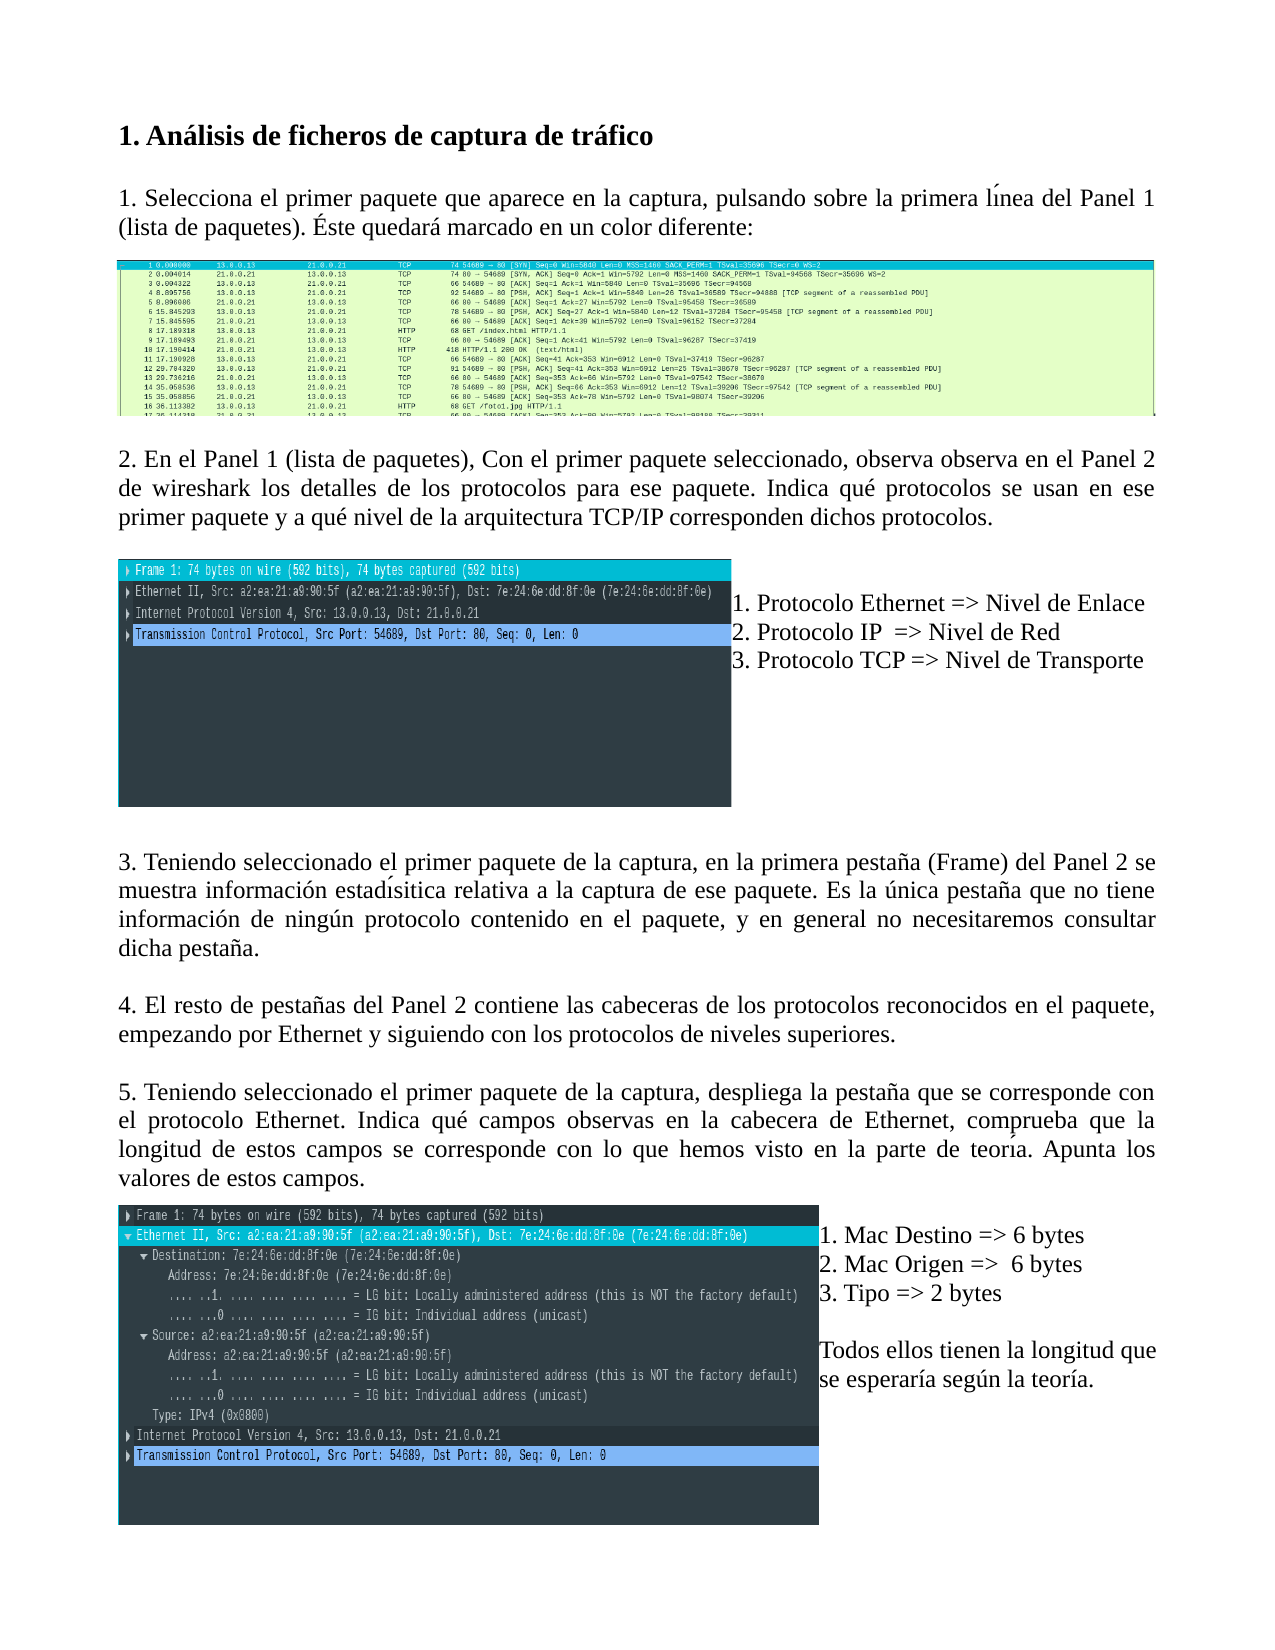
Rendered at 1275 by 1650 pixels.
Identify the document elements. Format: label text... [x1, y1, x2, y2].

text 1. Protocolo Ethernet => Nivel de Enlace [732, 588, 1157, 617]
text 1. Mac Destino => 6 bytes [819, 1221, 1157, 1249]
text 1. Análisis de ficheros de captura de tráfico [118, 118, 1157, 152]
text 3. Tipo => 2 bytes [819, 1278, 1157, 1307]
text 1. Selecciona el primer paquete que aparece en la captura, pulsando sobre la primera lı́nea del Panel 1 (lista de paquetes). Éste quedará marcado en un color diferente: [118, 183, 1157, 240]
text 3. Teniendo seleccionado el primer paquete de la captura, en la primera pestaña (Frame) del Panel 2 se muestra información estadı́sitica relativa a la captura de ese paquete. Es la única pestaña que no tiene información de ningún protocolo contenido en el paquete, y en general no necesitaremos consultar dicha pestaña. [118, 847, 1157, 962]
text 2. Mac Origen => 6 bytes [819, 1249, 1157, 1278]
text 4. El resto de pestañas del Panel 2 contiene las cabeceras de los protocolos reconocidos en el paquete, empezando por Ethernet y siguiendo con los protocolos de niveles superiores. [118, 991, 1157, 1048]
picture [118, 1205, 819, 1525]
picture [118, 559, 732, 807]
text 3. Protocolo TCP => Nivel de Transporte [732, 646, 1157, 674]
text 5. Teniendo seleccionado el primer paquete de la captura, despliega la pestaña que se corresponde con el protocolo Ethernet. Indica qué campos observas en la cabecera de Ethernet, comprueba que la longitud de estos campos se corresponde con lo que hemos visto en la parte de teorı́a. Apunta los valores de estos campos. [118, 1077, 1157, 1192]
text Todos ellos tienen la longitud que se esperaría según la teoría. [819, 1336, 1157, 1393]
picture [116, 260, 1156, 416]
text 2. Protocolo IP => Nivel de Red [732, 617, 1157, 646]
text 2. En el Panel 1 (lista de paquetes), Con el primer paquete seleccionado, observa observa en el Panel 2 de wireshark los detalles de los protocolos para ese paquete. Indica qué protocolos se usan en ese primer paquete y a qué nivel de la arquitectura TCP/IP corresponden dichos protocolos. [118, 444, 1157, 531]
